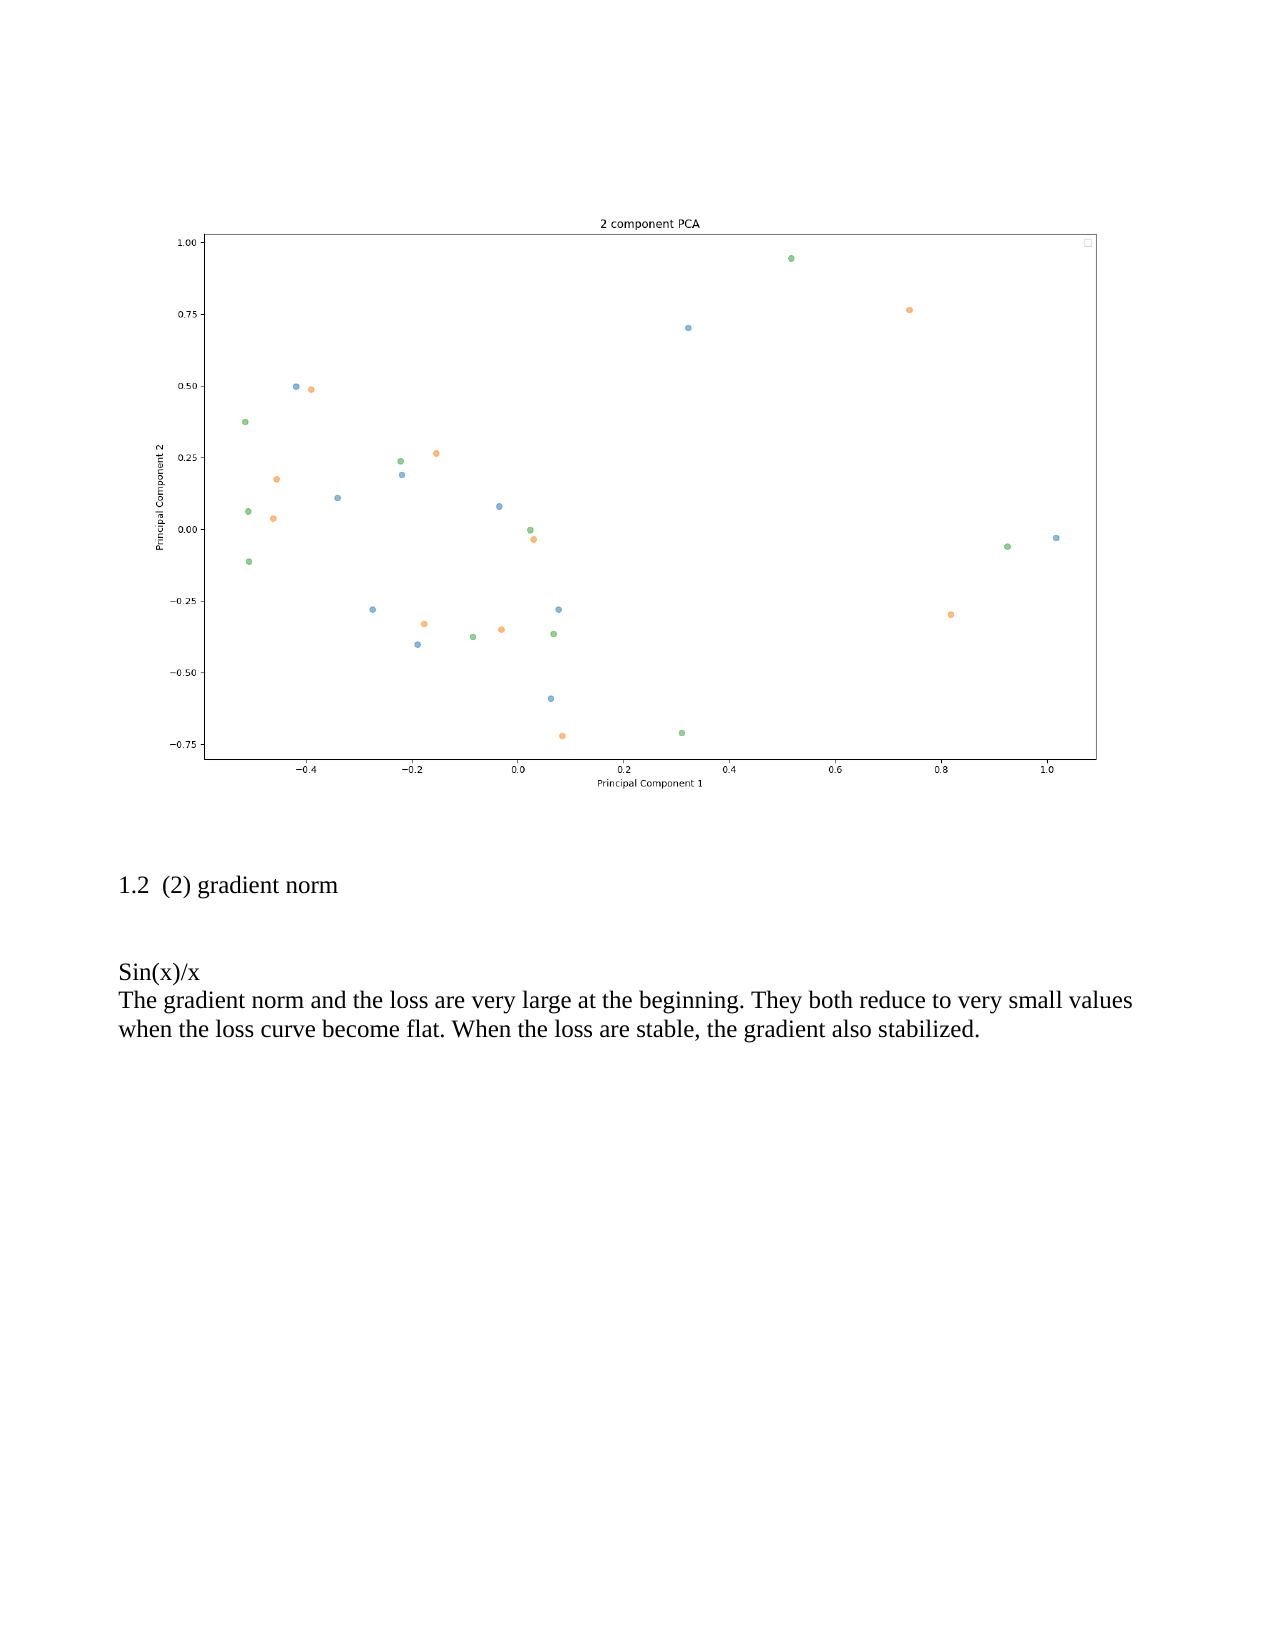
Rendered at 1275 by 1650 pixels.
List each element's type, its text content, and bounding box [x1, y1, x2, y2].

text 1.2 (2) gradient norm [118, 871, 1157, 899]
text Sin(x)/x [118, 957, 1157, 986]
text The gradient norm and the loss are very large at the beginning. They both reduce to very small values when the loss curve become flat. When the loss are stable, the gradient also stabilized. [118, 986, 1157, 1043]
picture [143, 204, 1132, 814]
